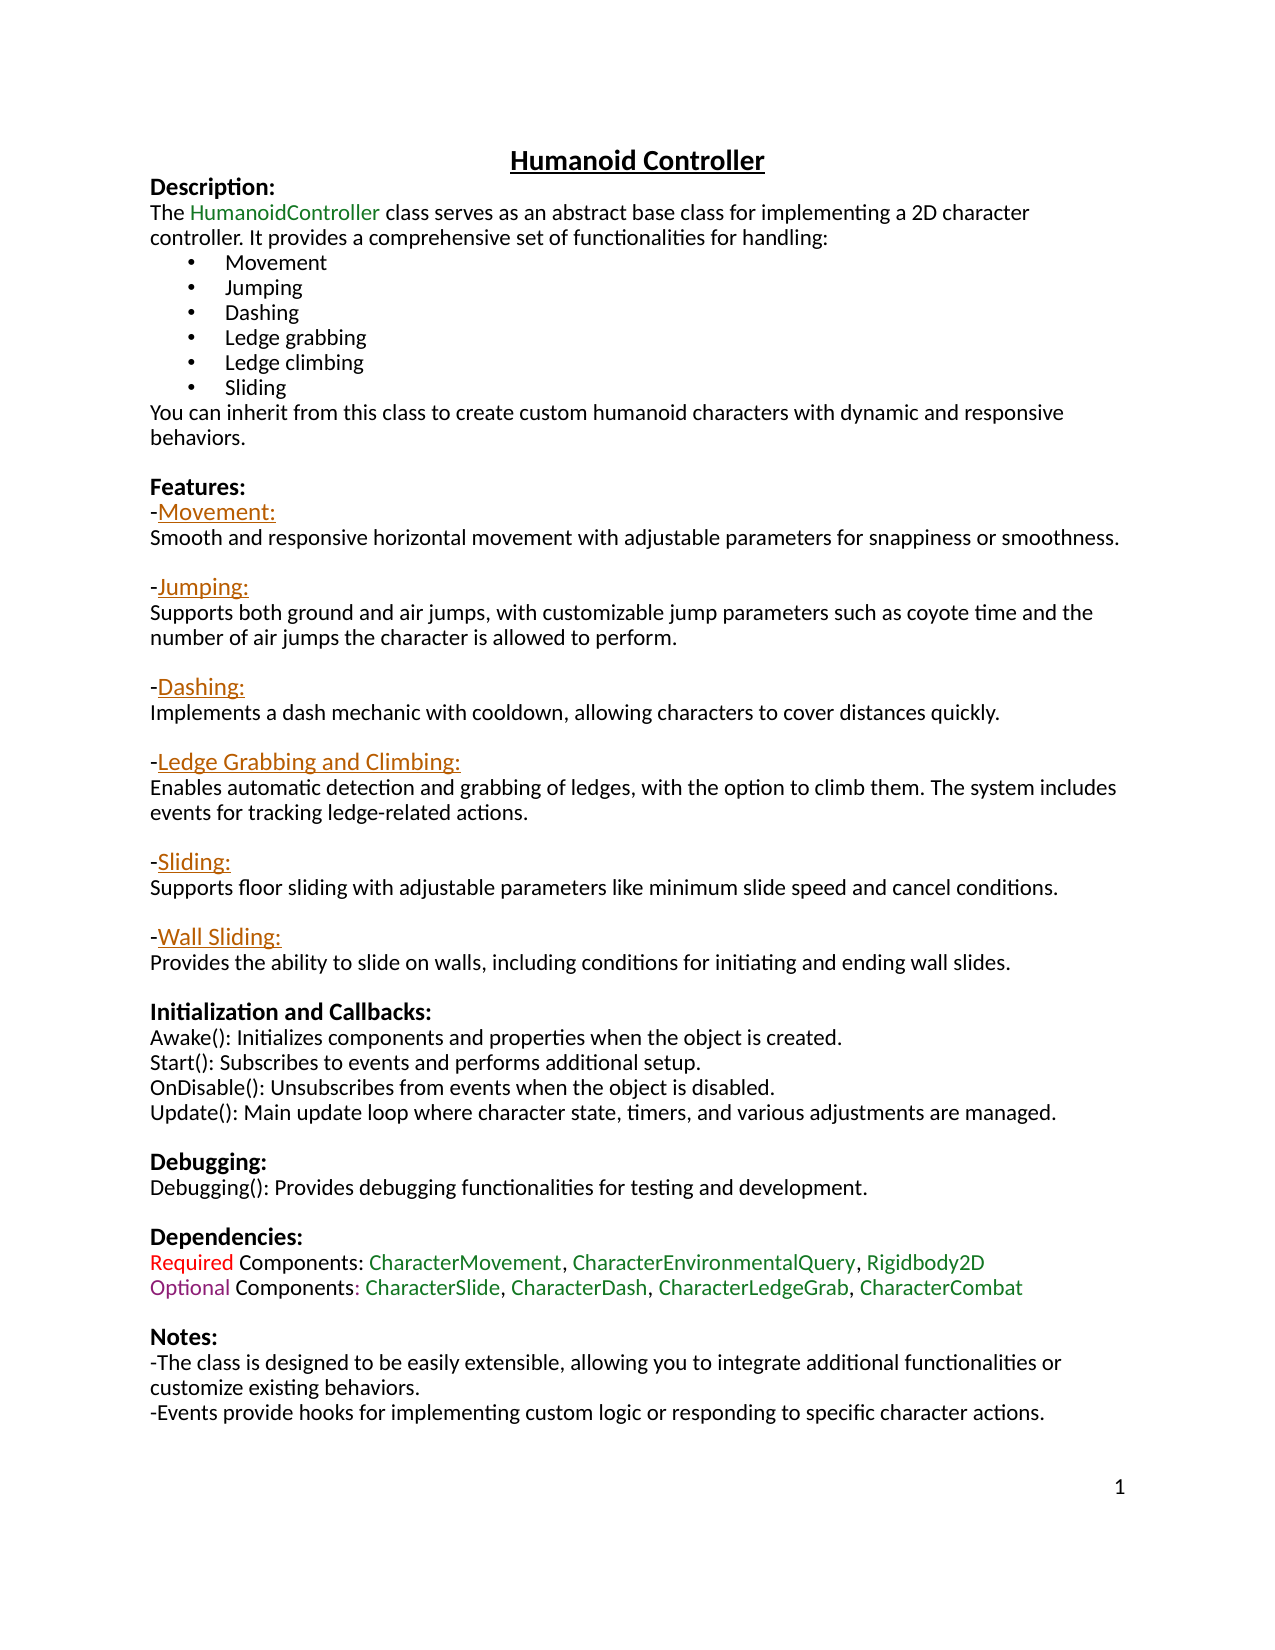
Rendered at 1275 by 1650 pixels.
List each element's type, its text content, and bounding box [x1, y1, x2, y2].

text You can inherit from this class to create custom humanoid characters with dynamic and responsive behaviors. [150, 400, 1125, 450]
text Provides the ability to slide on walls, including conditions for initiating and ending wall slides. [150, 950, 1125, 975]
text Supports both ground and air jumps, with customizable jump parameters such as coyote time and the number of air jumps the character is allowed to perform. [150, 600, 1125, 650]
text -The class is designed to be easily extensible, allowing you to integrate additional functionalities or customize existing behaviors. [150, 1350, 1125, 1400]
text Awake(): Initializes components and properties when the object is created. [150, 1025, 1125, 1050]
list Sliding [187, 375, 1125, 400]
text -Dashing: [150, 675, 1125, 700]
text Optional Components: CharacterSlide, CharacterDash, CharacterLedgeGrab, CharacterCombat [150, 1275, 1125, 1300]
text The HumanoidController class serves as an abstract base class for implementing a 2D character controller. It provides a comprehensive set of functionalities for handling: [150, 200, 1125, 250]
text OnDisable(): Unsubscribes from events when the object is disabled. [150, 1075, 1125, 1100]
text Humanoid Controller [150, 150, 1125, 175]
text -Wall Sliding: [150, 925, 1125, 950]
text Supports floor sliding with adjustable parameters like minimum slide speed and cancel conditions. [150, 875, 1125, 900]
text Description: [150, 175, 1125, 200]
text Dependencies: [150, 1225, 1125, 1250]
text Features: [150, 475, 1125, 500]
text Enables automatic detection and grabbing of ledges, with the option to climb them. The system includes events for tracking ledge-related actions. [150, 775, 1125, 825]
text -Sliding: [150, 850, 1125, 875]
list Dashing [187, 300, 1125, 325]
list Ledge grabbing [187, 325, 1125, 350]
text Required Components: CharacterMovement, CharacterEnvironmentalQuery, Rigidbody2D [150, 1250, 1125, 1275]
text -Jumping: [150, 575, 1125, 600]
text -Events provide hooks for implementing custom logic or responding to specific character actions. [150, 1400, 1125, 1425]
list Ledge climbing [187, 350, 1125, 375]
text Debugging: [150, 1150, 1125, 1175]
list Movement [187, 250, 1125, 275]
list Jumping [187, 275, 1125, 300]
text -Ledge Grabbing and Climbing: [150, 750, 1125, 775]
text Notes: [150, 1325, 1125, 1350]
text Start(): Subscribes to events and performs additional setup. [150, 1050, 1125, 1075]
text -Movement: [150, 500, 1125, 525]
text Initialization and Callbacks: [150, 1000, 1125, 1025]
text Implements a dash mechanic with cooldown, allowing characters to cover distances quickly. [150, 700, 1125, 725]
text Smooth and responsive horizontal movement with adjustable parameters for snappiness or smoothness. [150, 525, 1125, 550]
text Update(): Main update loop where character state, timers, and various adjustments are managed. [150, 1100, 1125, 1125]
text Debugging(): Provides debugging functionalities for testing and development. [150, 1175, 1125, 1200]
